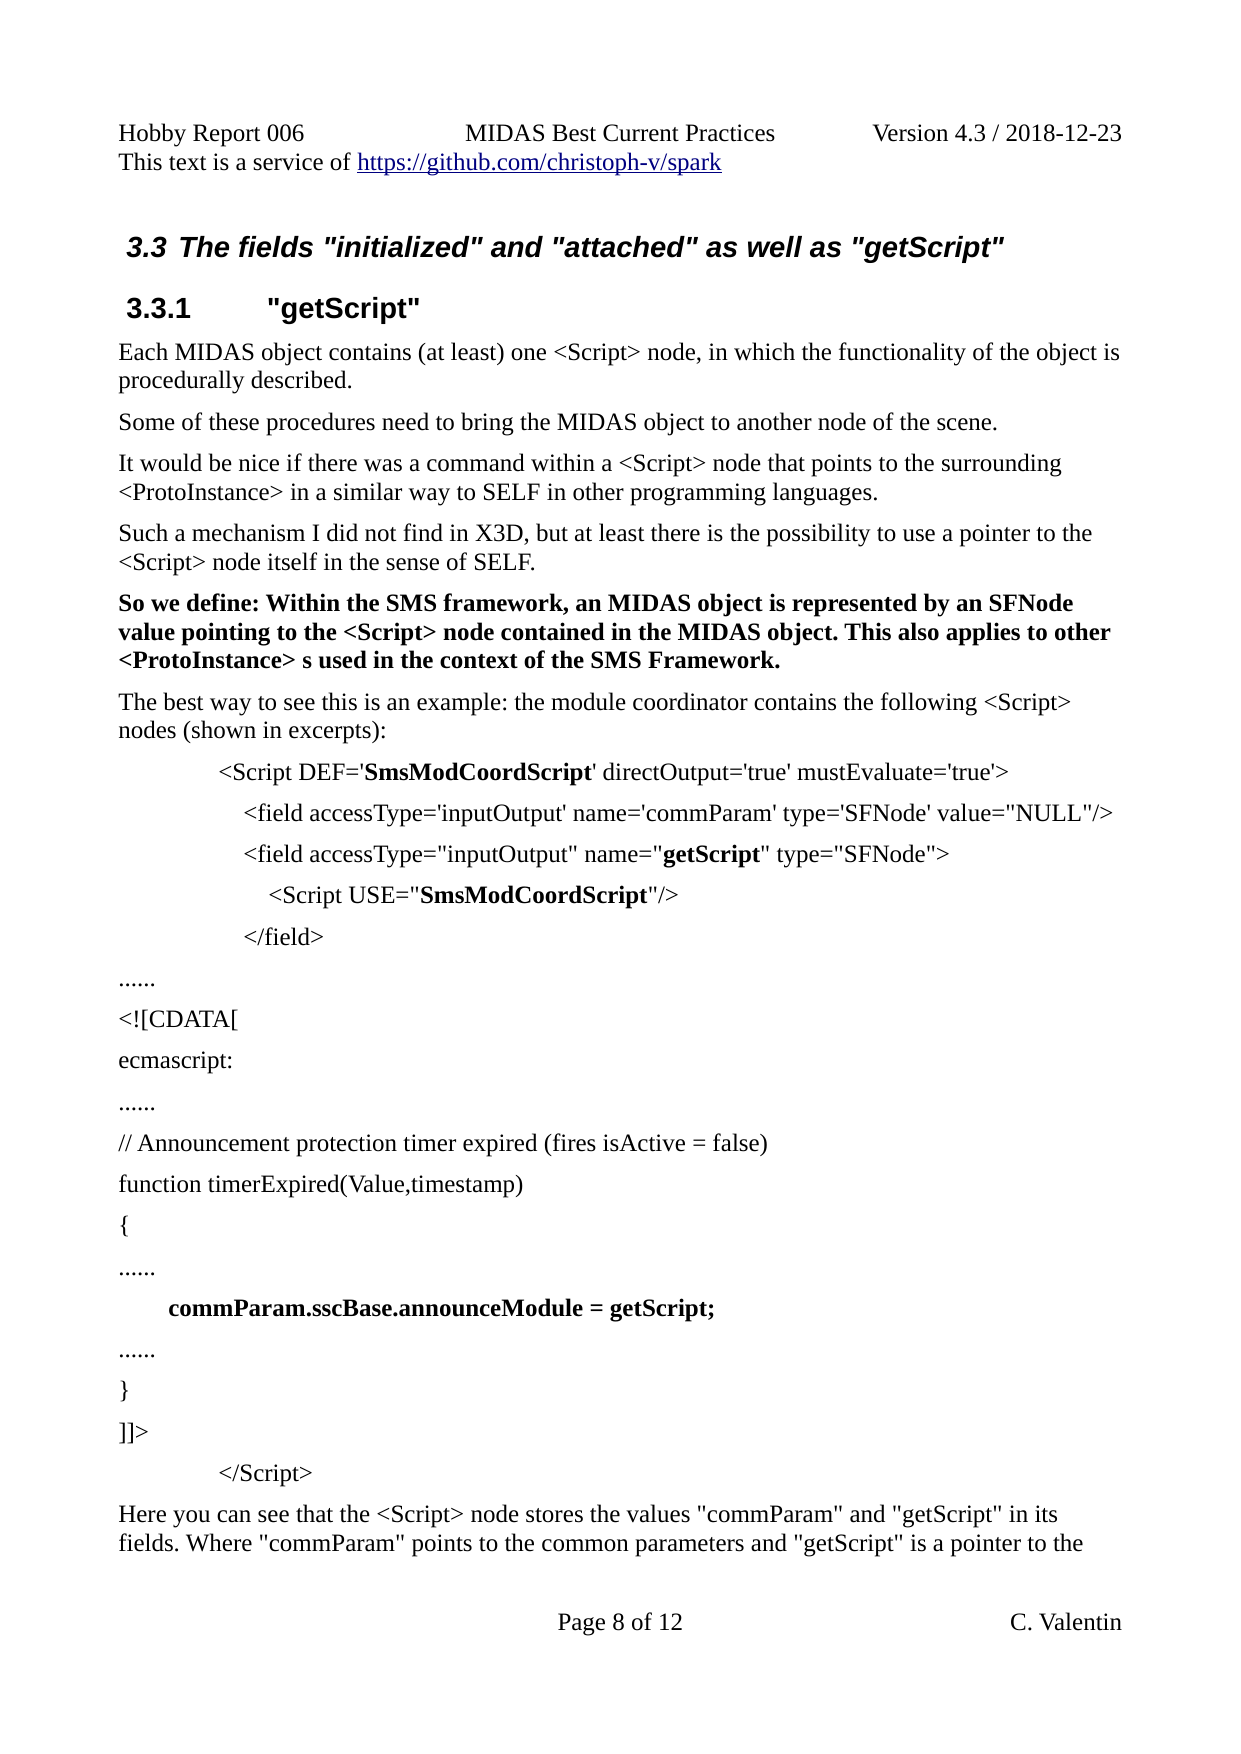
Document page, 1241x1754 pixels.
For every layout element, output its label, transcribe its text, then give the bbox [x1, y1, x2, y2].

text <Script USE="SmsModCoordScript"/> [118, 881, 1122, 909]
text <field accessType='inputOutput' name='commParam' type='SFNode' value="NULL"/> [118, 798, 1122, 827]
text ...... [118, 1334, 1122, 1363]
text // Announcement protection timer expired (fires isActive = false) [118, 1128, 1122, 1157]
text commParam.sscBase.announceModule = getScript; [118, 1293, 1122, 1322]
text function timerExpired(Value,timestamp) [118, 1169, 1122, 1198]
text <Script DEF='SmsModCoordScript' directOutput='true' mustEvaluate='true'> [118, 757, 1122, 786]
text } [118, 1376, 1122, 1404]
text Each MIDAS object contains (at least) one <Script> node, in which the functionality of the object is procedurally described. [118, 337, 1122, 394]
text It would be nice if there was a command within a <Script> node that points to the surrounding <ProtoInstance> in a similar way to SELF in other programming languages. [118, 448, 1122, 506]
text </Script> [118, 1458, 1122, 1487]
text <![CDATA[ [118, 1004, 1122, 1033]
text The best way to see this is an example: the module coordinator contains the following <Script> nodes (shown in excerpts): [118, 687, 1122, 744]
text ...... [118, 1252, 1122, 1281]
text Here you can see that the <Script> node stores the values "commParam" and "getScript" in its fields. Where "commParam" points to the common parameters and "getScript" is a pointer to the [118, 1499, 1122, 1557]
text So we define: Within the SMS framework, an MIDAS object is represented by an SFNode value pointing to the <Script> node contained in the MIDAS object. This also applies to other <ProtoInstance> s used in the context of the SMS Framework. [118, 588, 1122, 674]
subtitle "getScript" [118, 291, 1122, 324]
text <field accessType="inputOutput" name="getScript" type="SFNode"> [118, 839, 1122, 868]
text ecmascript: [118, 1046, 1122, 1074]
text { [118, 1211, 1122, 1239]
text Such a mechanism I did not find in X3D, but at least there is the possibility to use a pointer to the <Script> node itself in the sense of SELF. [118, 518, 1122, 576]
text ...... [118, 1087, 1122, 1116]
text </field> [118, 922, 1122, 951]
text ...... [118, 963, 1122, 992]
text ]]> [118, 1417, 1122, 1446]
subtitle The fields "initialized" and "attached" as well as "getScript" [118, 230, 1122, 264]
text Some of these procedures need to bring the MIDAS object to another node of the scene. [118, 407, 1122, 436]
